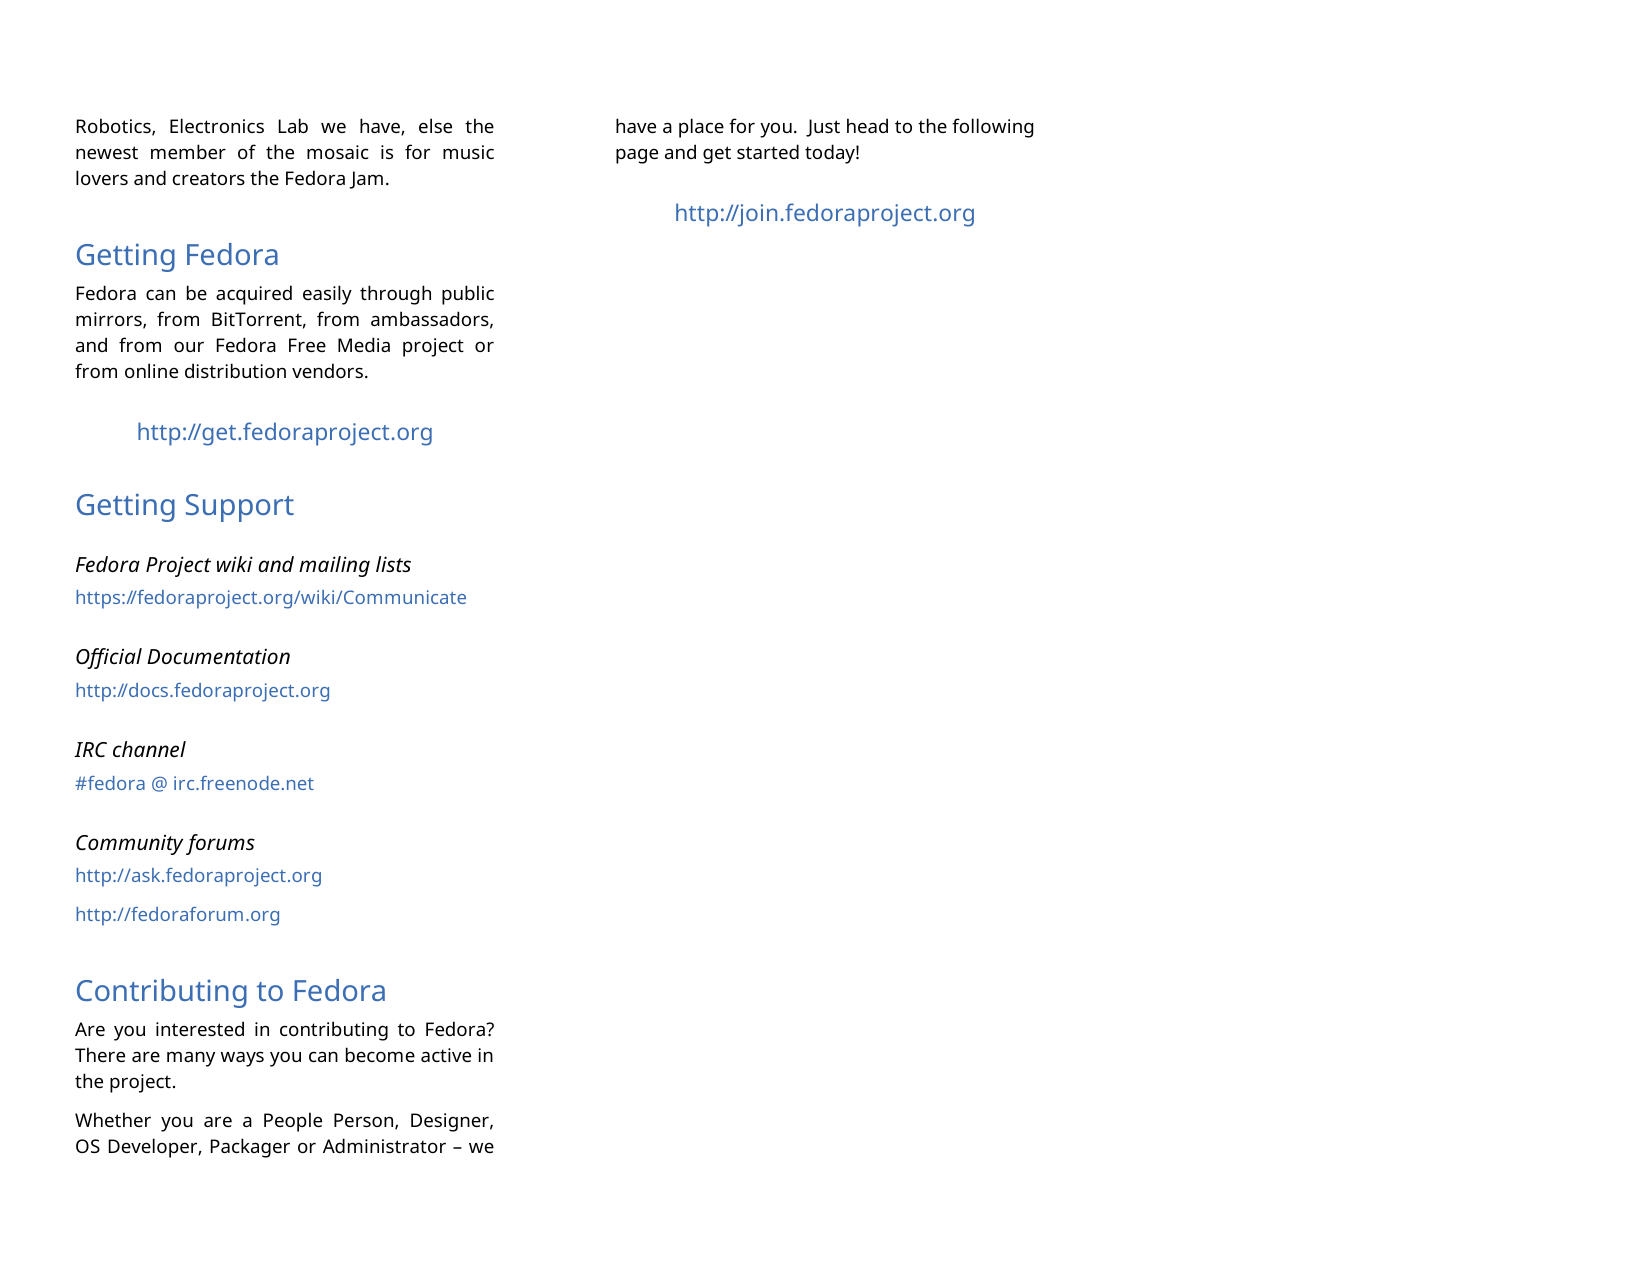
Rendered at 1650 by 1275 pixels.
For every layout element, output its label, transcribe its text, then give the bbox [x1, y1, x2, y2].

text http://docs.fedoraproject.org [75, 677, 495, 703]
subtitle Community forums [75, 828, 495, 856]
subtitle IRC channel [75, 735, 495, 763]
text #fedora @ irc.freenode.net [75, 769, 495, 796]
text https://fedoraproject.org/wiki/Communicate [75, 584, 495, 610]
text http://ask.fedoraproject.org [75, 862, 495, 888]
text Fedora can be acquired easily through public mirrors, from BitTorrent, from ambassadors, and from our Fedora Free Media project or from online distribution vendors. [75, 280, 495, 384]
text http://fedoraforum.org [75, 901, 495, 927]
text Robotics, Electronics Lab we have, else the newest member of the mosaic is for music lovers and creators the Fedora Jam. [75, 112, 495, 191]
text Whether you are a People Person, Designer, OS Developer, Packager or Administrator – we [75, 1107, 495, 1159]
subtitle Getting Fedora [75, 234, 495, 274]
subtitle Official Documentation [75, 642, 495, 671]
subtitle http://join.fedoraproject.org [615, 197, 1035, 228]
text Are you interested in contributing to Fedora? There are many ways you can become active in the project. [75, 1016, 495, 1094]
subtitle Fedora Project wiki and mailing lists [75, 550, 495, 578]
text have a place for you. Just head to the following page and get started today! [615, 112, 1035, 164]
subtitle http://get.fedoraproject.org [75, 416, 495, 447]
subtitle Contributing to Fedora [75, 971, 495, 1010]
subtitle Getting Support [75, 485, 495, 524]
